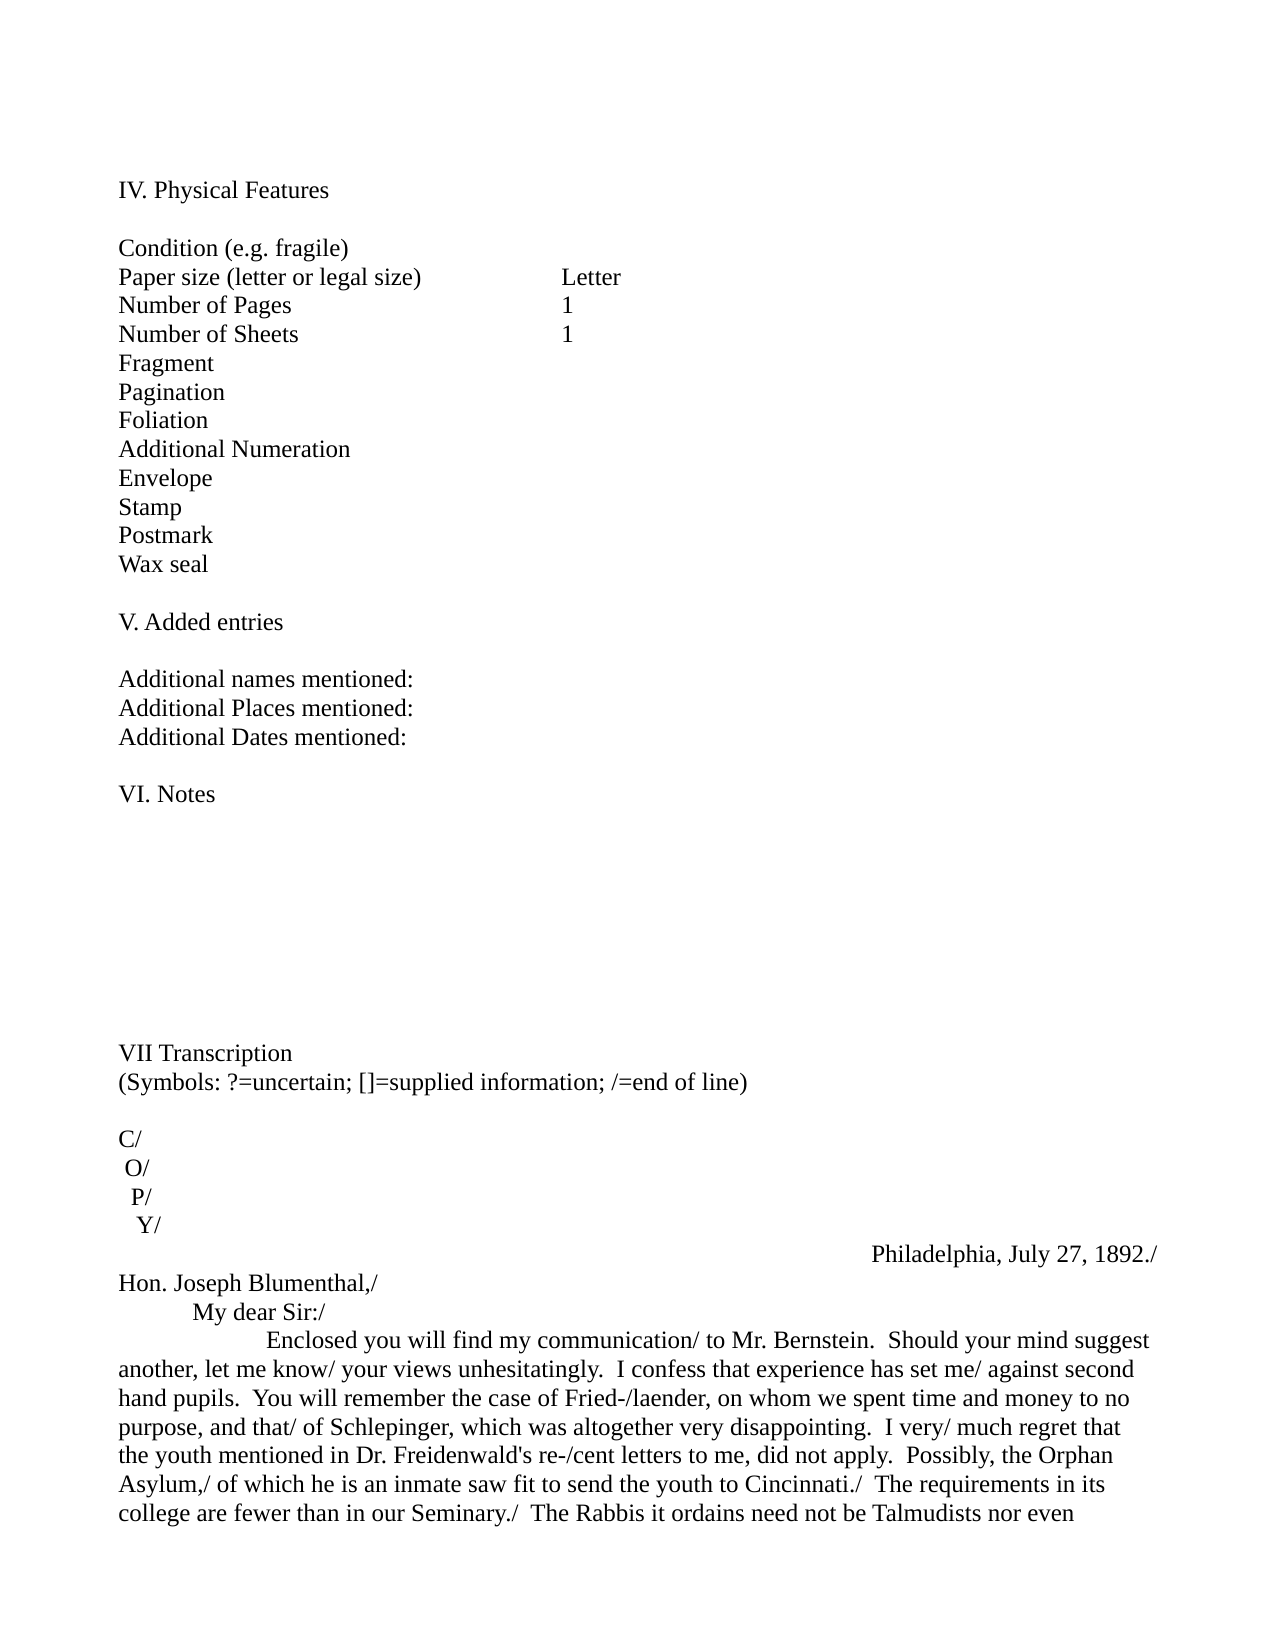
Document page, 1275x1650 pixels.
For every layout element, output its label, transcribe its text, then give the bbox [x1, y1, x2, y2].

text Number of Pages 1 [118, 291, 1157, 319]
text Philadelphia, July 27, 1892./ [118, 1239, 1157, 1268]
text C/ [118, 1124, 1157, 1153]
text Y/ [118, 1211, 1157, 1239]
text Additional Dates mentioned: [118, 722, 1157, 751]
text Envelope [118, 463, 1157, 492]
text Number of Sheets 1 [118, 319, 1157, 348]
text Additional Places mentioned: [118, 693, 1157, 722]
text Additional names mentioned: [118, 664, 1157, 693]
text O/ [118, 1153, 1157, 1182]
text Pagination [118, 377, 1157, 406]
text Wax seal [118, 549, 1157, 578]
text Condition (e.g. fragile) [118, 233, 1157, 262]
text Hon. Joseph Blumenthal,/ [118, 1268, 1157, 1297]
text Paper size (letter or legal size) Letter [118, 262, 1157, 291]
text IV. Physical Features [118, 176, 1157, 204]
text Postma rk [118, 521, 1157, 549]
text VI. Notes [118, 779, 1157, 808]
text (Symbols: ?=uncertain; []=supplied information; /=end of line) [118, 1067, 1157, 1096]
text VII Transcription [118, 1038, 1157, 1067]
text Enclosed you will find my communication/ to Mr. Bernstein. Should your mind suggest another, let me know/ your views unhesitatingly. I confess that experience has set me/ against second hand pupils. You will remember the case of Fried-/laender, on whom we spent time and money to no purpose, and that/ of Schlepinger, which was altogether very disappointing. I very/ much regret that the youth mentioned in Dr. Freidenwald's re-/cent letters to me, did not apply. Possibly, the Orphan Asylum,/ of which he is an inmate saw fit to send the youth to Cincinnati./ The requirements in its college are fewer than in our Seminary./ The Rabbis it ordains need not be Talmudists nor even [118, 1326, 1157, 1527]
text Fragment [118, 348, 1157, 377]
text P/ [118, 1182, 1157, 1211]
text Stamp [118, 492, 1157, 521]
text My dear Sir:/ [118, 1297, 1157, 1326]
text Foliation [118, 406, 1157, 434]
text V. Added entries [118, 607, 1157, 636]
text Additional Numeration [118, 434, 1157, 463]
